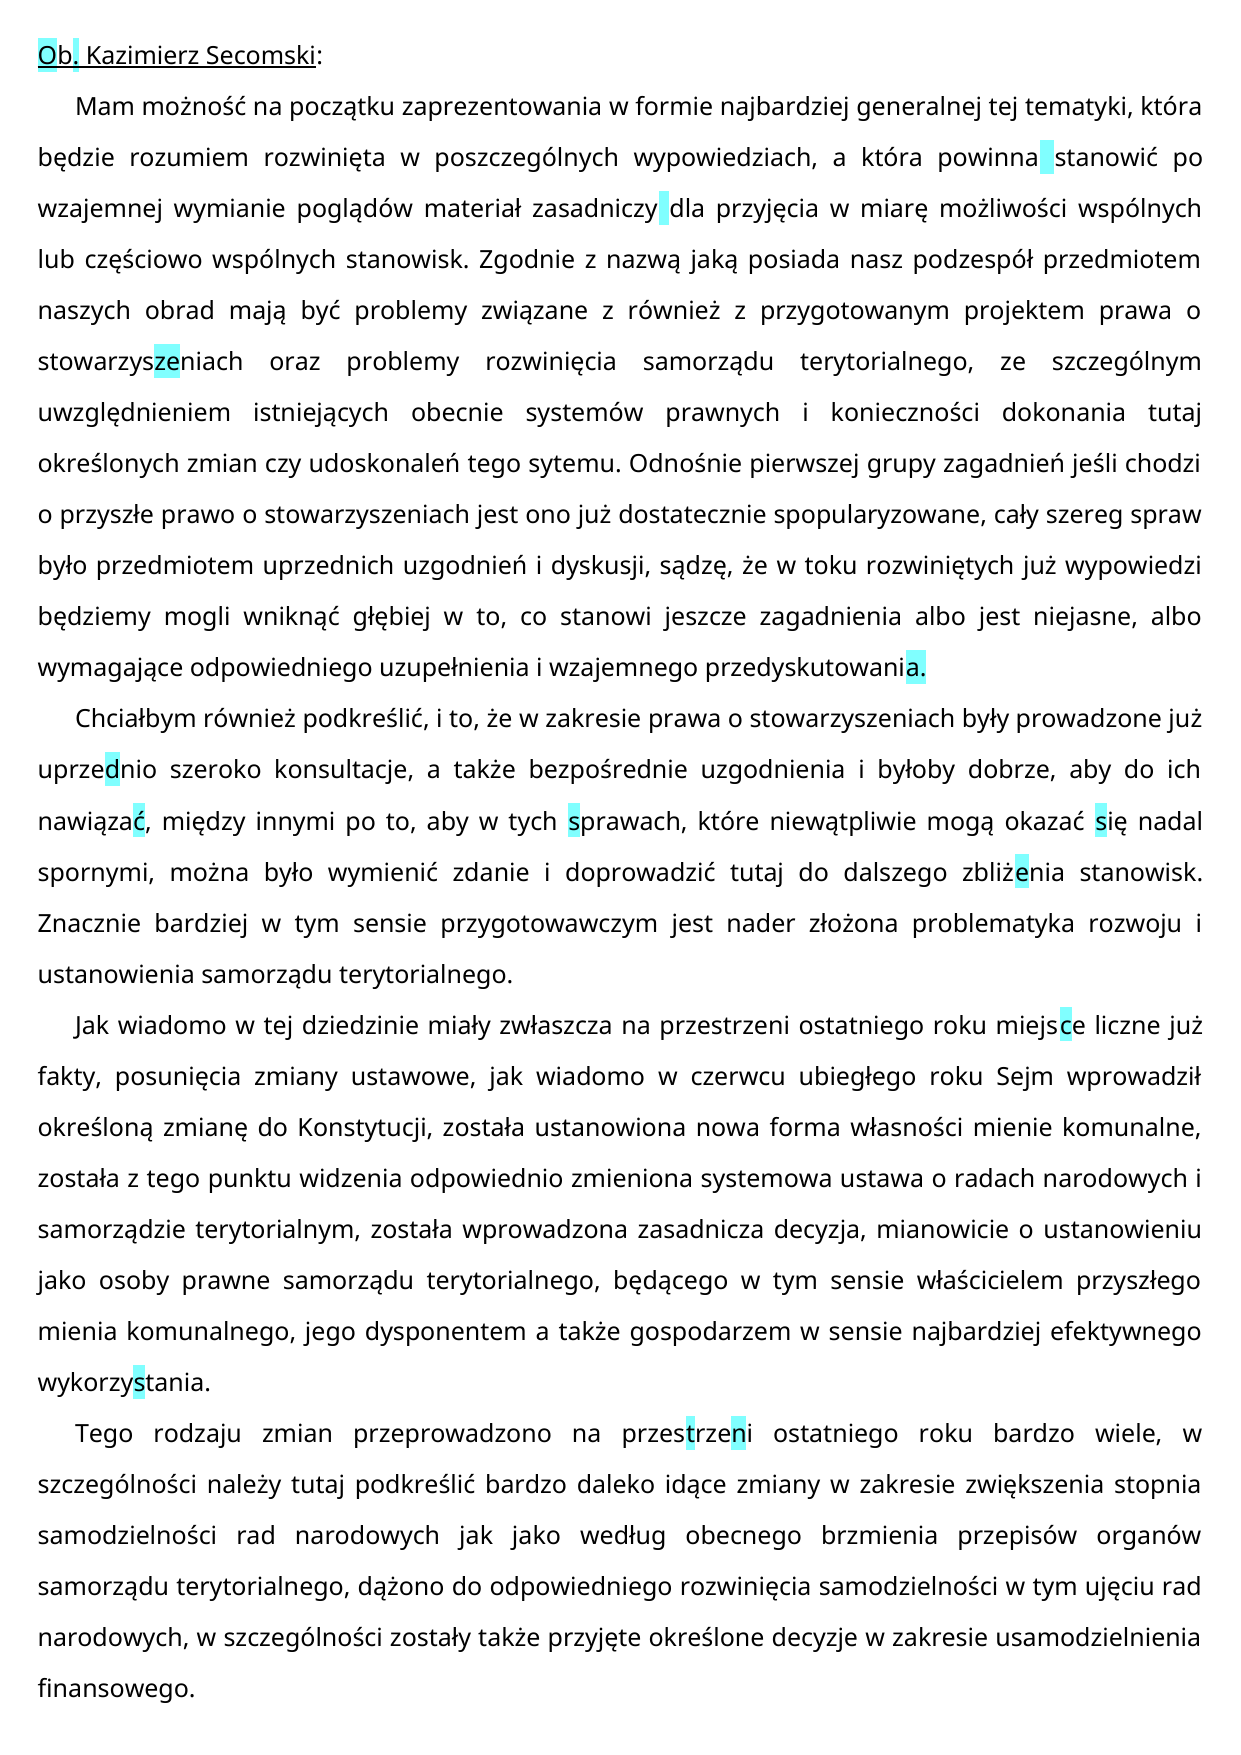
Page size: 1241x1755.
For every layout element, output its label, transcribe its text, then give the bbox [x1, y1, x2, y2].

text Mam możność na początku zaprezentowania w formie najbardziej generalnej tej tematyki, która będzie rozumiem rozwinięta w poszczególnych wypowiedziach, a która powinna stanowić po wzajemnej wymianie poglądów materiał zasadniczy dla przyjęcia w miarę możliwości wspólnych lub częściowo wspólnych stanowisk. Zgodnie z nazwą jaką posiada nasz podzespół przedmiotem naszych obrad mają być problemy związane z również z przygotowanym projektem prawa o stowarzyszeniach oraz problemy rozwinięcia samorządu terytorialnego, ze szczególnym uwzględnieniem istniejących obecnie systemów prawnych i konieczności dokonania tutaj określonych zmian czy udoskonaleń tego sytemu. Odnośnie pierwszej grupy zagadnień jeśli chodzi o przyszłe prawo o stowarzyszeniach jest ono już dostatecznie spopularyzowane, cały szereg spraw było przedmiotem uprzednich uzgodnień i dyskusji, sądzę, że w toku rozwiniętych już wypowiedzi będziemy mogli wniknąć głębiej w to, co stanowi jeszcze zagadnienia albo jest niejasne, albo wymagające odpowiedniego uzupełnienia i wzajemnego przedyskutowania. [37, 88, 1203, 684]
text Jak wiadomo w tej dziedzinie miały zwłaszcza na przestrzeni ostatniego roku miejsce liczne już fakty, posunięcia zmiany ustawowe, jak wiadomo w czerwcu ubiegłego roku Sejm wprowadził określoną zmianę do Konstytucji, została ustanowiona nowa forma własności mienie komunalne, została z tego punktu widzenia odpowiednio zmieniona systemowa ustawa o radach narodowych i samorządzie terytorialnym, została wprowadzona zasadnicza decyzja, mianowicie o ustanowieniu jako osoby prawne samorządu terytorialnego, będącego w tym sensie właścicielem przyszłego mienia komunalnego, jego dysponentem a także gospodarzem w sensie najbardziej efektywnego wykorzystania. [37, 1007, 1203, 1399]
text Tego rodzaju zmian przeprowadzono na przestrzeni ostatniego roku bardzo wiele, w szczególności należy tutaj podkreślić bardzo daleko idące zmiany w zakresie zwiększenia stopnia samodzielności rad narodowych jak jako według obecnego brzmienia przepisów organów samorządu terytorialnego, dążono do odpowiedniego rozwinięcia samodzielności w tym ujęciu rad narodowych, w szczególności zostały także przyjęte określone decyzje w zakresie usamodzielnienia finansowego. [37, 1416, 1203, 1705]
text Ob. Kazimierz Secomski: [37, 37, 1203, 72]
text Chciałbym również podkreślić, i to, że w zakresie prawa o stowarzyszeniach były prowadzone już uprzednio szeroko konsultacje, a także bezpośrednie uzgodnienia i byłoby dobrze, aby do ich nawiązać, między innymi po to, aby w tych sprawach, które niewątpliwie mogą okazać się nadal spornymi, można było wymienić zdanie i doprowadzić tutaj do dalszego zbliżenia stanowisk. Znacznie bardziej w tym sensie przygotowawczym jest nader złożona problematyka rozwoju i ustanowienia samorządu terytorialnego. [37, 701, 1203, 990]
